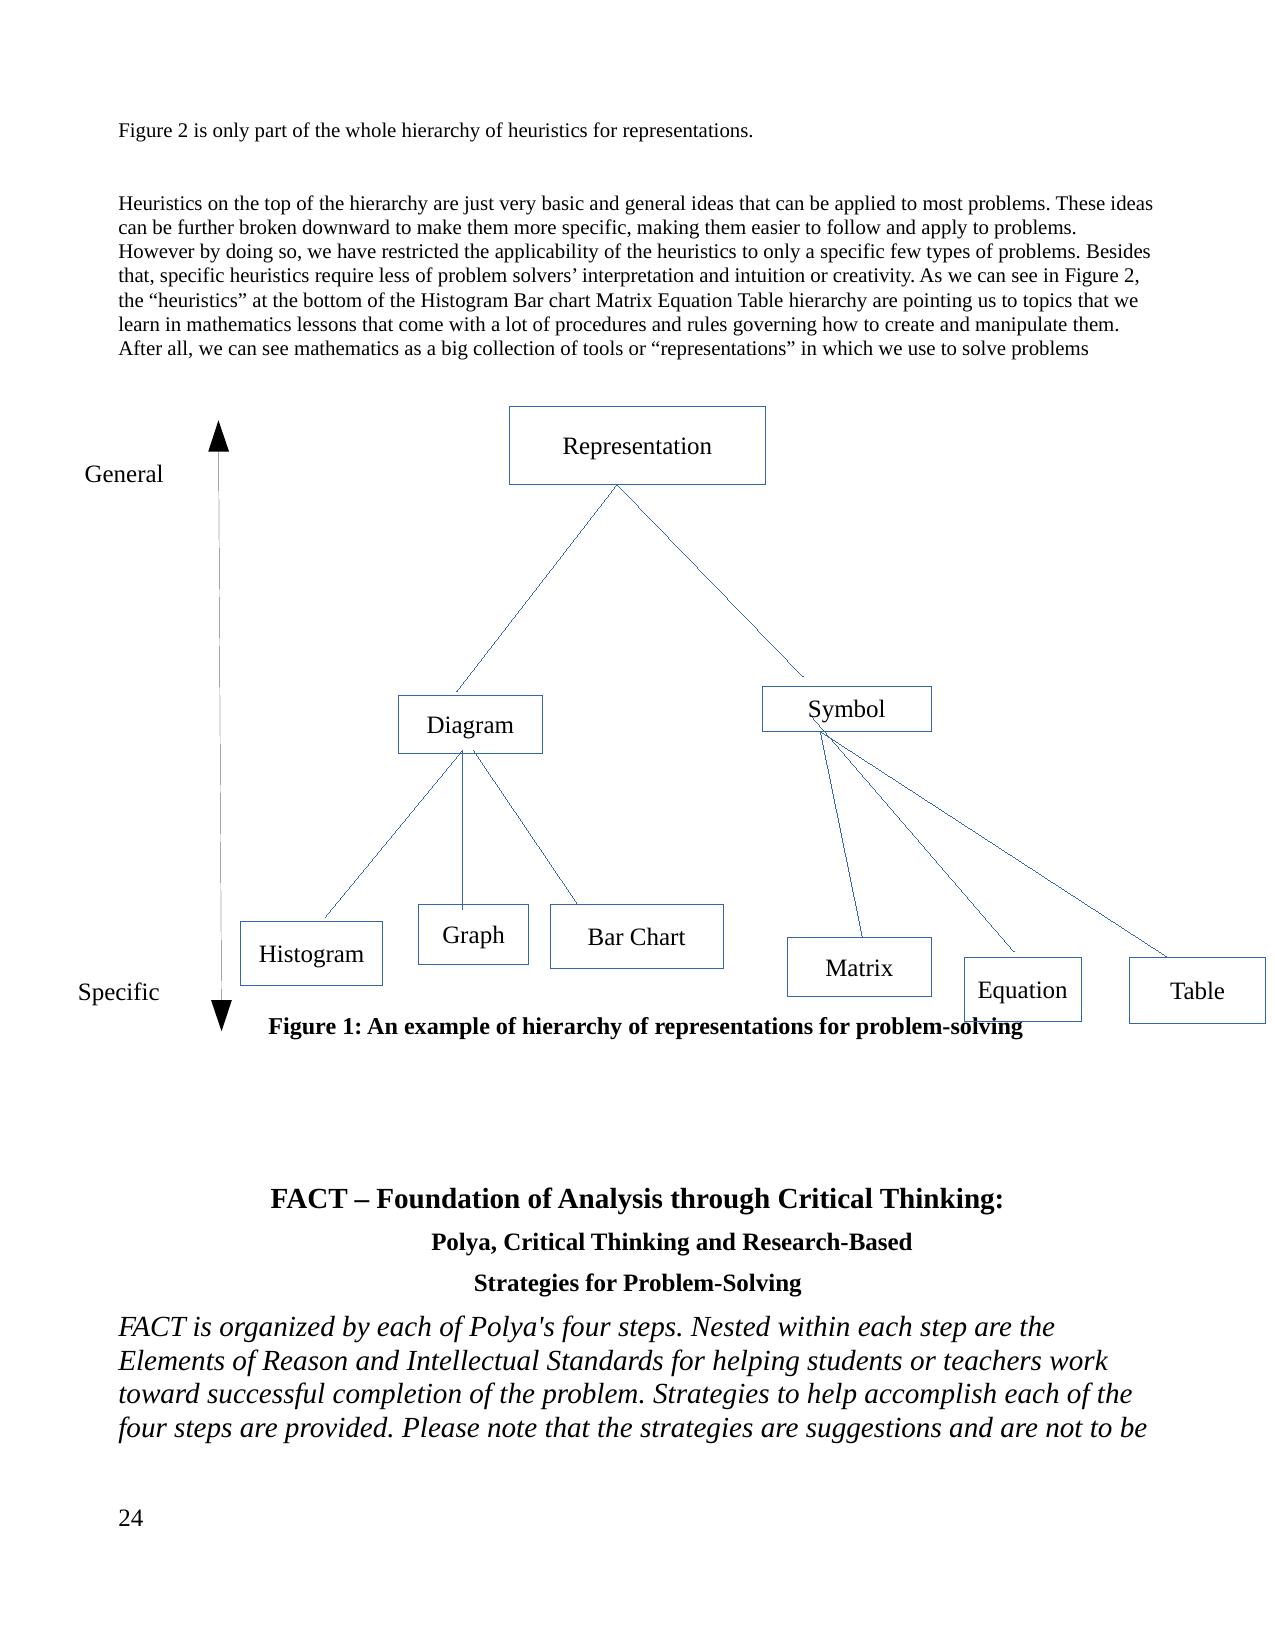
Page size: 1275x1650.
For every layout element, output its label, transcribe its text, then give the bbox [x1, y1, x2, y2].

text Polya, Critical Thinking and Research-Based [118, 1227, 1157, 1256]
text Strategies for Problem-Solving [118, 1268, 1157, 1297]
text Figure 2 is only part of the whole hierarchy of heuristics for representations. [118, 118, 1157, 142]
text Heuristics on the top of the hierarchy are just very basic and general ideas that can be applied to most problems. These ideas can be further broken downward to make them more specific, making them easier to follow and apply to problems. However by doing so, we have restricted the applicability of the heuristics to only a specific few types of problems. Besides that, specific heuristics require less of problem solvers’ interpretation and intuition or creativity. As we can see in Figure 2, the “heuristics” at the bottom of the Histogram Bar chart Matrix Equation Table hierarchy are pointing us to topics that we learn in mathematics lessons that come with a lot of procedures and rules governing how to create and manipulate them. After all, we can see mathematics as a big collection of tools or “representations” in which we use to solve problems [118, 191, 1157, 360]
text FACT – Foundation of Analysis through Critical Thinking: [118, 1181, 1157, 1214]
text Figure 1: An example of hierarchy of representations for problem-solving [118, 1012, 1157, 1060]
text FACT is organized by each of Polya's four steps. Nested within each step are the Elements of Reason and Intellectual Standards for helping students or teachers work toward successful completion of the problem. Strategies to help accomplish each of the four steps are provided. Please note that the strategies are suggestions and are not to be [118, 1309, 1157, 1444]
